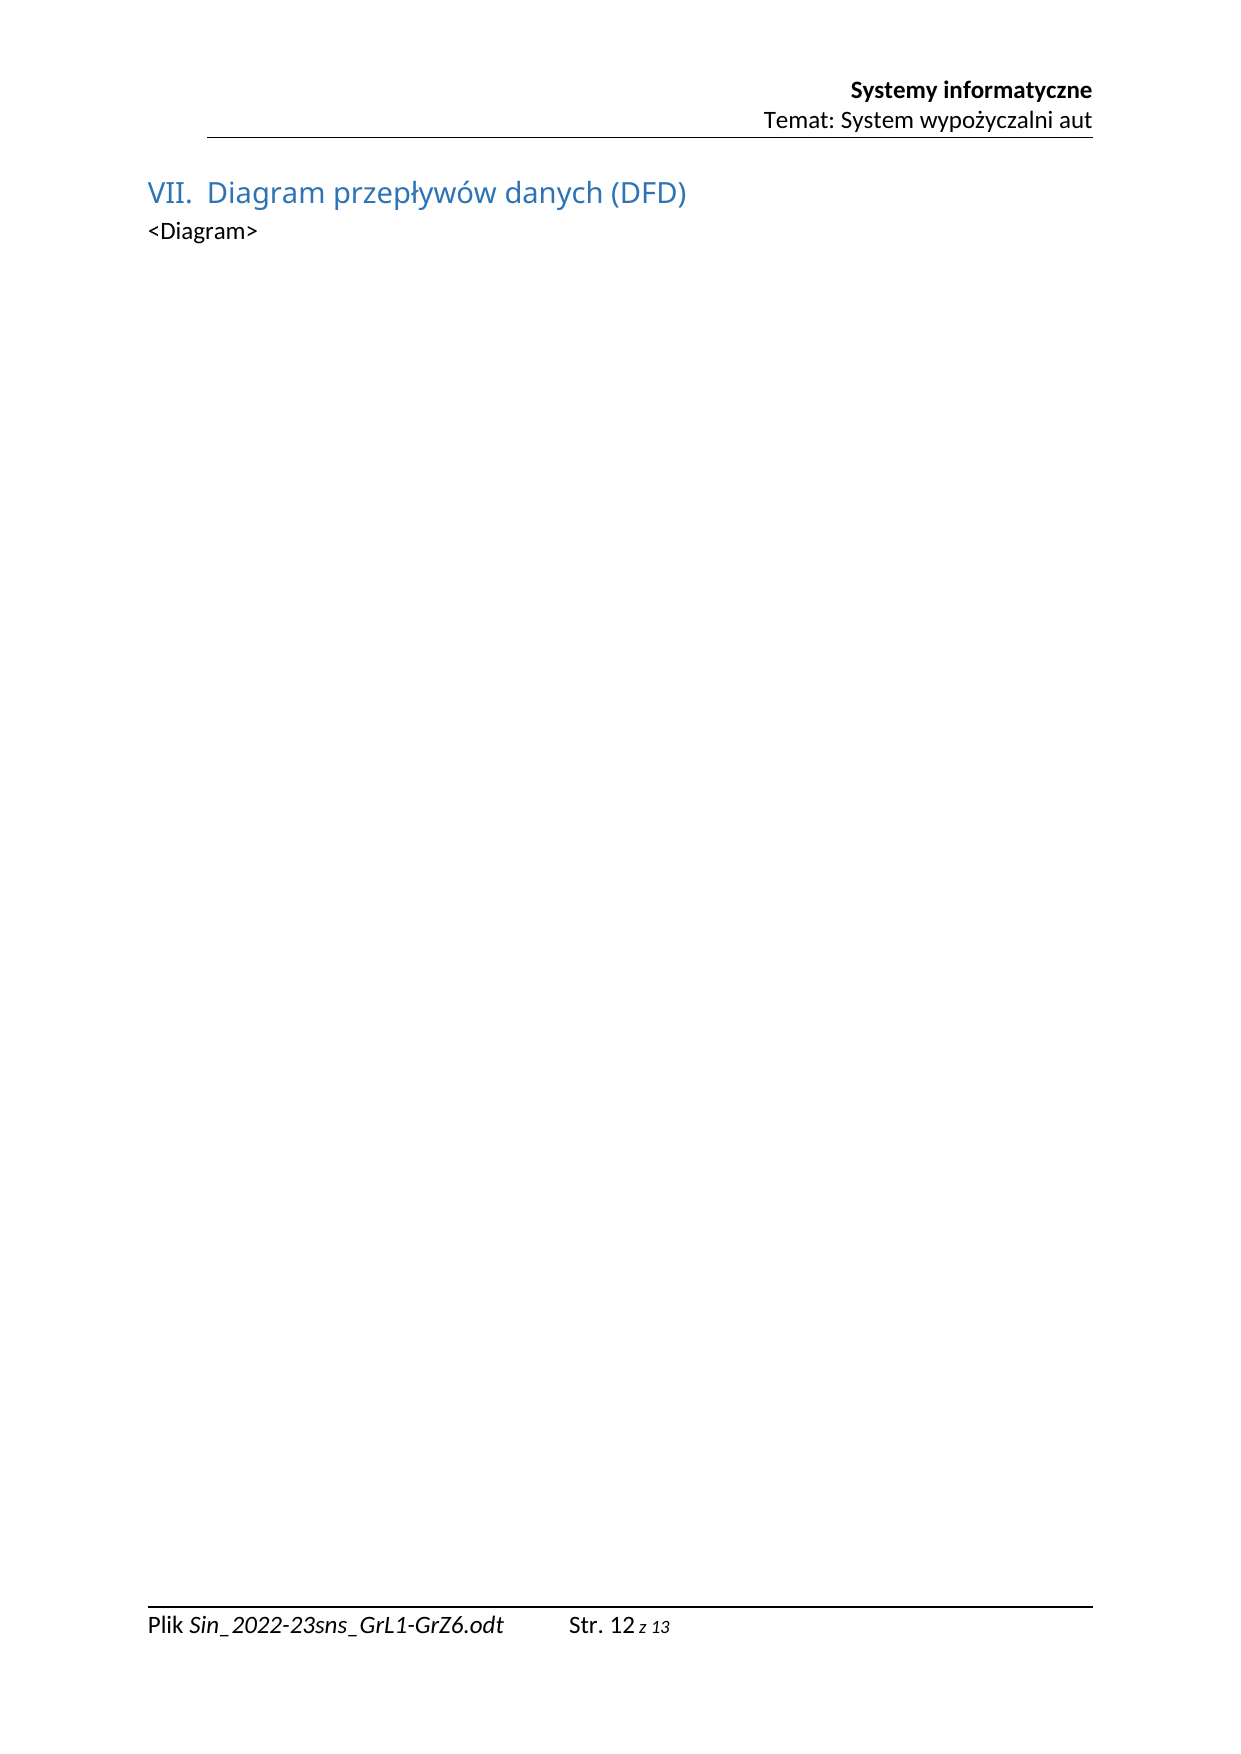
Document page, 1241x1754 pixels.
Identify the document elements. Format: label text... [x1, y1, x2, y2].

text <Diagram> [148, 215, 1093, 246]
subtitle Diagram przepływów danych (DFD) [148, 173, 1093, 212]
